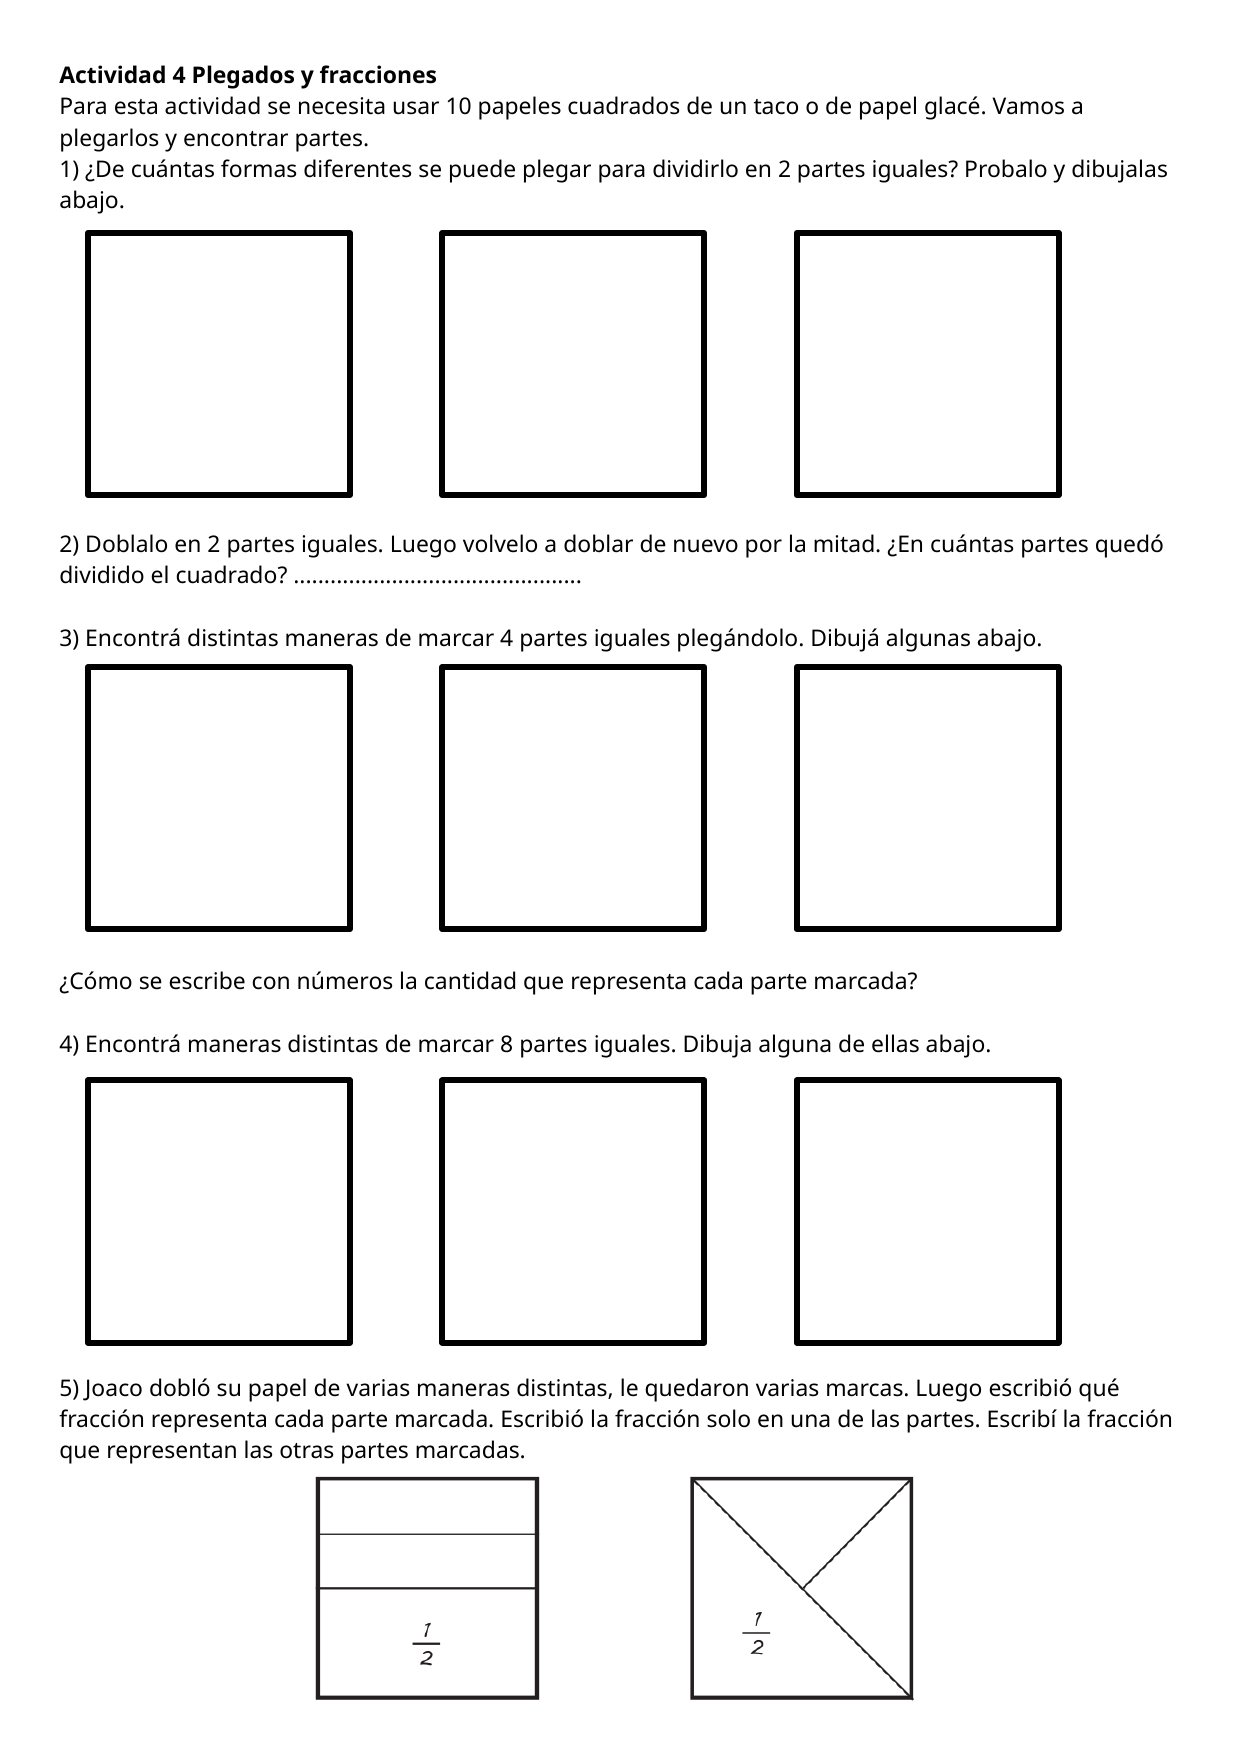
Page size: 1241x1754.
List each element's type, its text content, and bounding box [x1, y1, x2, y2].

text 3) Encontrá distintas maneras de marcar 4 partes iguales plegándolo. Dibujá algunas abajo. [59, 622, 1181, 653]
text 4) Encontrá maneras distintas de marcar 8 partes iguales. Dibuja alguna de ellas abajo. [59, 1028, 1181, 1059]
text Para esta actividad se necesita usar 10 papeles cuadrados de un taco o de papel glacé. Vamos a plegarlos y encontrar partes. [59, 90, 1181, 153]
text 1) ¿De cuántas formas diferentes se puede plegar para dividirlo en 2 partes iguales? Probalo y dibujalas abajo. [59, 153, 1181, 215]
text 2) Doblalo en 2 partes iguales. Luego volvelo a doblar de nuevo por la mitad. ¿En cuántas partes quedó dividido el cuadrado? ............................................... [59, 528, 1181, 590]
text ¿Cómo se escribe con números la cantidad que representa cada parte marcada? [59, 965, 1181, 997]
picture [302, 1465, 938, 1717]
text 5) Joaco dobló su papel de varias maneras distintas, le quedaron varias marcas. Luego escribió qué fracción representa cada parte marcada. Escribió la fracción solo en una de las partes. Escribí la fracción que representan las otras partes marcadas. [59, 1372, 1181, 1465]
text Actividad 4 Plegados y fracciones [59, 59, 1181, 90]
